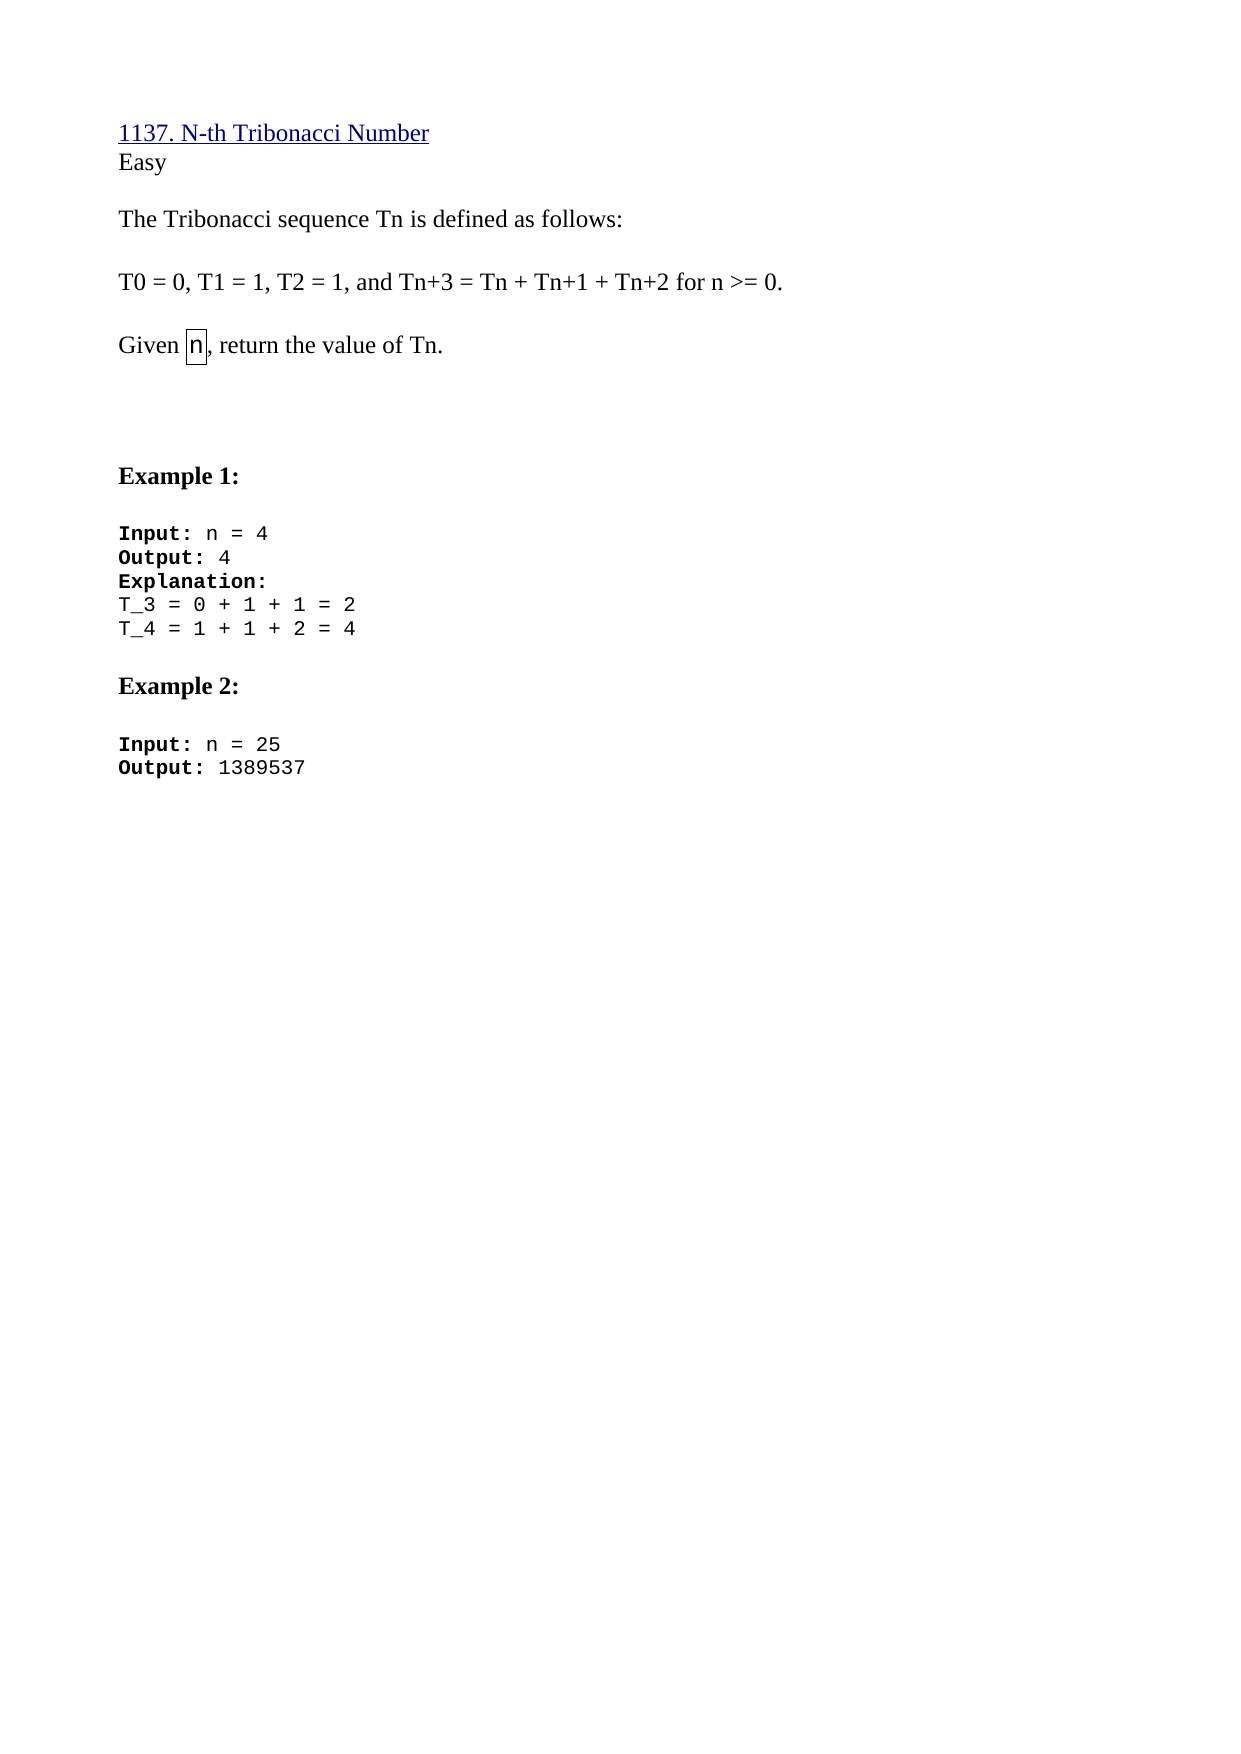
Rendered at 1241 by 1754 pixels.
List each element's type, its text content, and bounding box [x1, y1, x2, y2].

text Easy [118, 147, 1122, 176]
text T_3 = 0 + 1 + 1 = 2 [118, 594, 1122, 618]
text Example 2: [118, 671, 1122, 700]
text The Tribonacci sequence Tn is defined as follows: [118, 204, 1122, 233]
text n [187, 330, 206, 364]
text 1137. N-th Tribonacci Number [118, 118, 1122, 147]
text Example 1: [118, 461, 1122, 489]
text Input: n = 4 [118, 523, 1122, 547]
text T_4 = 1 + 1 + 2 = 4 [118, 618, 1122, 642]
text , return the value of Tn. [207, 329, 1122, 364]
text Given [118, 329, 186, 364]
text Output: 4 [118, 547, 1122, 571]
text Explanation: [118, 571, 1122, 594]
text Output: 1389537 [118, 757, 1122, 781]
text Input: n = 25 [118, 733, 1122, 757]
text T0 = 0, T1 = 1, T2 = 1, and Tn+3 = Tn + Tn+1 + Tn+2 for n >= 0. [118, 267, 1122, 296]
